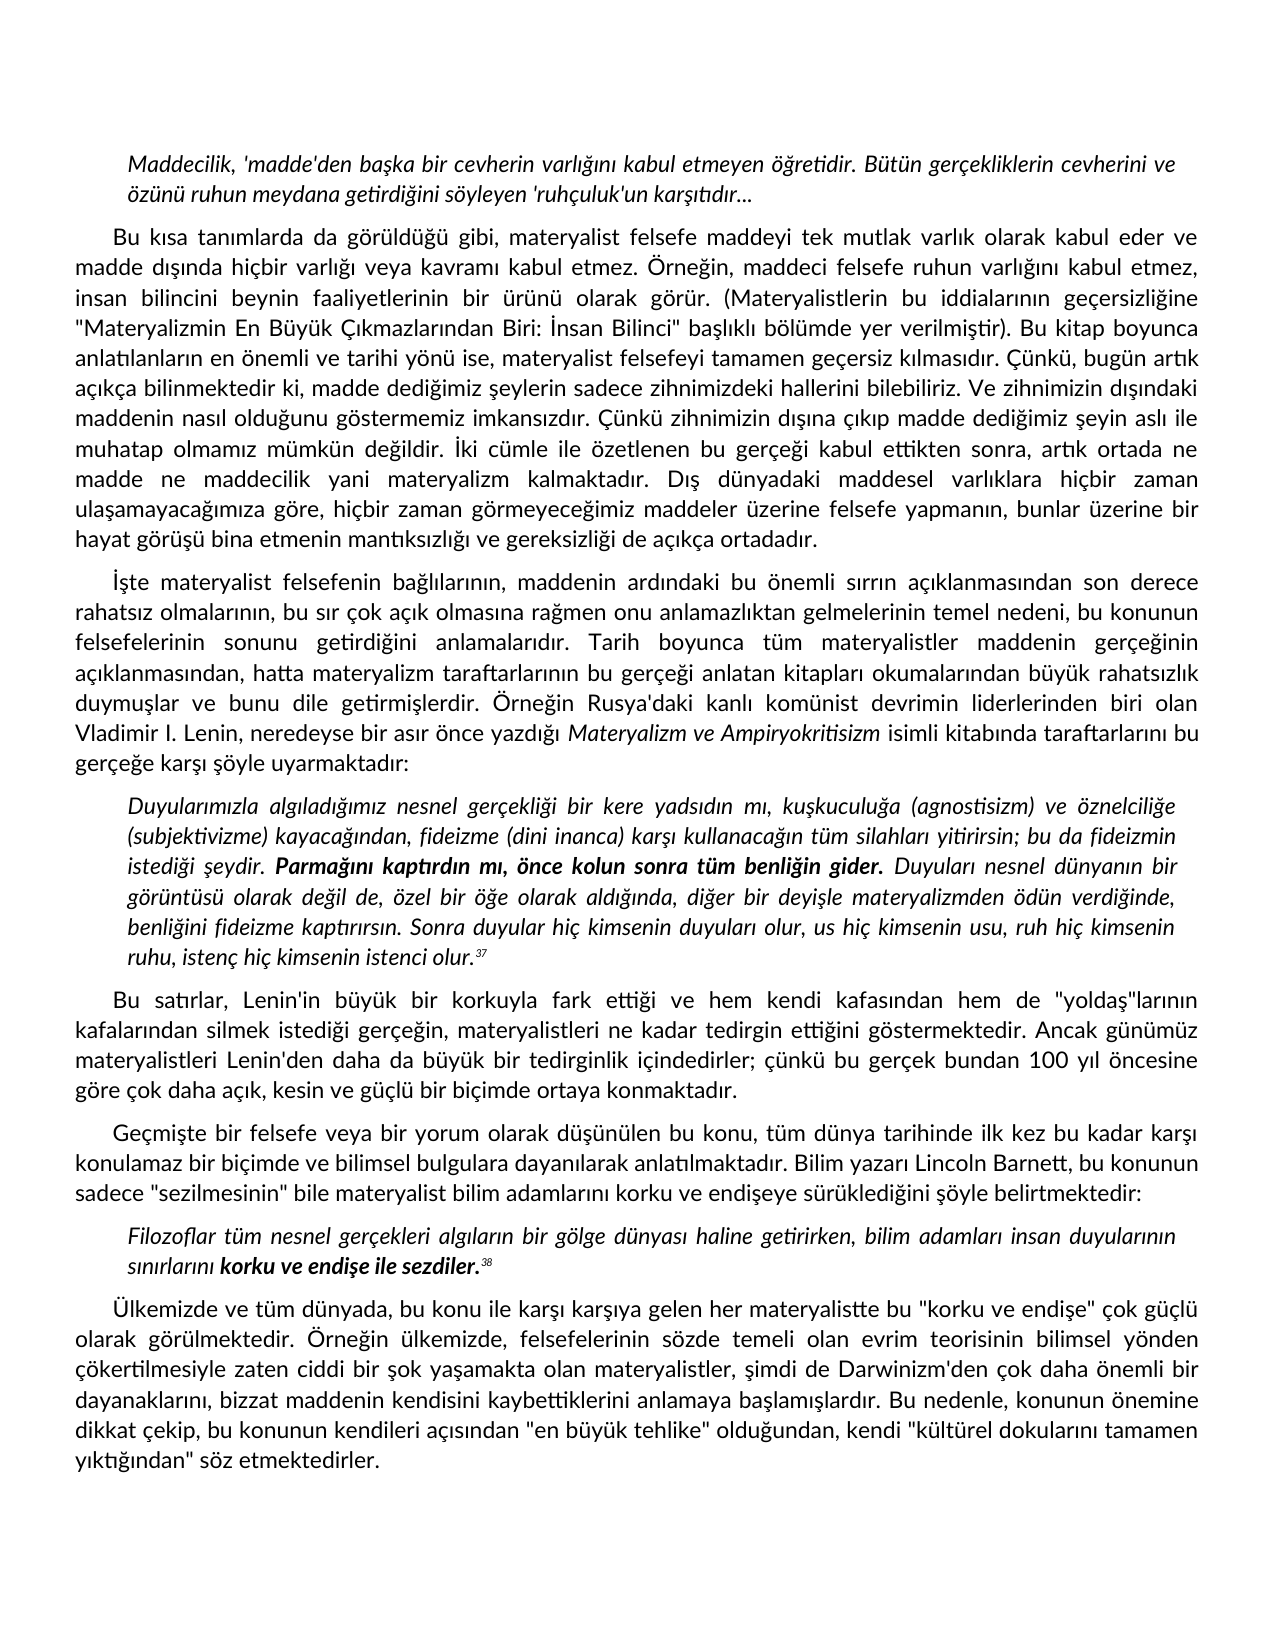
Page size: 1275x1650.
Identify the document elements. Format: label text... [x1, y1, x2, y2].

text Filozoflar tüm nesnel gerçekleri algıların bir gölge dünyası haline getirirken, bilim adamları insan duyularının sınırlarını korku ve endişe ile sezdiler.38 [127, 1222, 1177, 1279]
text İşte materyalist felsefenin bağlılarının, maddenin ardındaki bu önemli sırrın açıklanmasından son derece rahatsız olmalarının, bu sır çok açık olmasına rağmen onu anlamazlıktan gelmelerinin temel nedeni, bu konunun felsefelerinin sonunu getirdiğini anlamalarıdır. Tarih boyunca tüm materyalistler maddenin gerçeğinin açıklanmasından, hatta materyalizm taraftarlarının bu gerçeği anlatan kitapları okumalarından büyük rahatsızlık duymuşlar ve bunu dile getirmişlerdir. Örneğin Rusya'daki kanlı komünist devrimin liderlerinden biri olan Vladimir I. Lenin, neredeyse bir asır önce yazdığı Materyalizm ve Ampiryokritisizm isimli kitabında taraftarlarını bu gerçeğe karşı şöyle uyarmaktadır: [75, 568, 1200, 776]
text Geçmişte bir felsefe veya bir yorum olarak düşünülen bu konu, tüm dünya tarihinde ilk kez bu kadar karşı konulamaz bir biçimde ve bilimsel bulgulara dayanılarak anlatılmaktadır. Bilim yazarı Lincoln Barnett, bu konunun sadece "sezilmesinin" bile materyalist bilim adamlarını korku ve endişeye sürüklediğini şöyle belirtmektedir: [75, 1119, 1200, 1207]
text Ülkemizde ve tüm dünyada, bu konu ile karşı karşıya gelen her materyalistte bu "korku ve endişe" çok güçlü olarak görülmektedir. Örneğin ülkemizde, felsefelerinin sözde temeli olan evrim teorisinin bilimsel yönden çökertilmesiyle zaten ciddi bir şok yaşamakta olan materyalistler, şimdi de Darwinizm'den çok daha önemli bir dayanaklarını, bizzat maddenin kendisini kaybettiklerini anlamaya başlamışlardır. Bu nedenle, konunun önemine dikkat çekip, bu konunun kendileri açısından "en büyük tehlike" olduğundan, kendi "kültürel dokularını tamamen yıktığından" söz etmektedirler. [75, 1295, 1200, 1473]
text Duyularımızla algıladığımız nesnel gerçekliği bir kere yadsıdın mı, kuşkuculuğa (agnostisizm) ve öznelciliğe (subjektivizme) kayacağından, fideizme (dini inanca) karşı kullanacağın tüm silahları yitirirsin; bu da fideizmin istediği şeydir. Parmağını kaptırdın mı, önce kolun sonra tüm benliğin gider. Duyuları nesnel dünyanın bir görüntüsü olarak değil de, özel bir öğe olarak aldığında, diğer bir deyişle materyalizmden ödün verdiğinde, benliğini fideizme kaptırırsın. Sonra duyular hiç kimsenin duyuları olur, us hiç kimsenin usu, ruh hiç kimsenin ruhu, istenç hiç kimsenin istenci olur.37 [127, 792, 1177, 970]
text Bu kısa tanımlarda da görüldüğü gibi, materyalist felsefe maddeyi tek mutlak varlık olarak kabul eder ve madde dışında hiçbir varlığı veya kavramı kabul etmez. Örneğin, maddeci felsefe ruhun varlığını kabul etmez, insan bilincini beynin faaliyetlerinin bir ürünü olarak görür. (Materyalistlerin bu iddialarının geçersizliğine "Materyalizmin En Büyük Çıkmazlarından Biri: İnsan Bilinci" başlıklı bölümde yer verilmiştir). Bu kitap boyunca anlatılanların en önemli ve tarihi yönü ise, materyalist felsefeyi tamamen geçersiz kılmasıdır. Çünkü, bugün artık açıkça bilinmektedir ki, madde dediğimiz şeylerin sadece zihnimizdeki hallerini bilebiliriz. Ve zihnimizin dışındaki maddenin nasıl olduğunu göstermemiz imkansızdır. Çünkü zihnimizin dışına çıkıp madde dediğimiz şeyin aslı ile muhatap olmamız mümkün değildir. İki cümle ile özetlenen bu gerçeği kabul ettikten sonra, artık ortada ne madde ne maddecilik yani materyalizm kalmaktadır. Dış dünyadaki maddesel varlıklara hiçbir zaman ulaşamayacağımıza göre, hiçbir zaman görmeyeceğimiz maddeler üzerine felsefe yapmanın, bunlar üzerine bir hayat görüşü bina etmenin mantıksızlığı ve gereksizliği de açıkça ortadadır. [75, 223, 1200, 552]
text Maddecilik, 'madde'den başka bir cevherin varlığını kabul etmeyen öğretidir. Bütün gerçekliklerin cevherini ve özünü ruhun meydana getirdiğini söyleyen 'ruhçuluk'un karşıtıdır... [127, 150, 1177, 208]
text Bu satırlar, Lenin'in büyük bir korkuyla fark ettiği ve hem kendi kafasından hem de "yoldaş"larının kafalarından silmek istediği gerçeğin, materyalistleri ne kadar tedirgin ettiğini göstermektedir. Ancak günümüz materyalistleri Lenin'den daha da büyük bir tedirginlik içindedirler; çünkü bu gerçek bundan 100 yıl öncesine göre çok daha açık, kesin ve güçlü bir biçimde ortaya konmaktadır. [75, 985, 1200, 1103]
